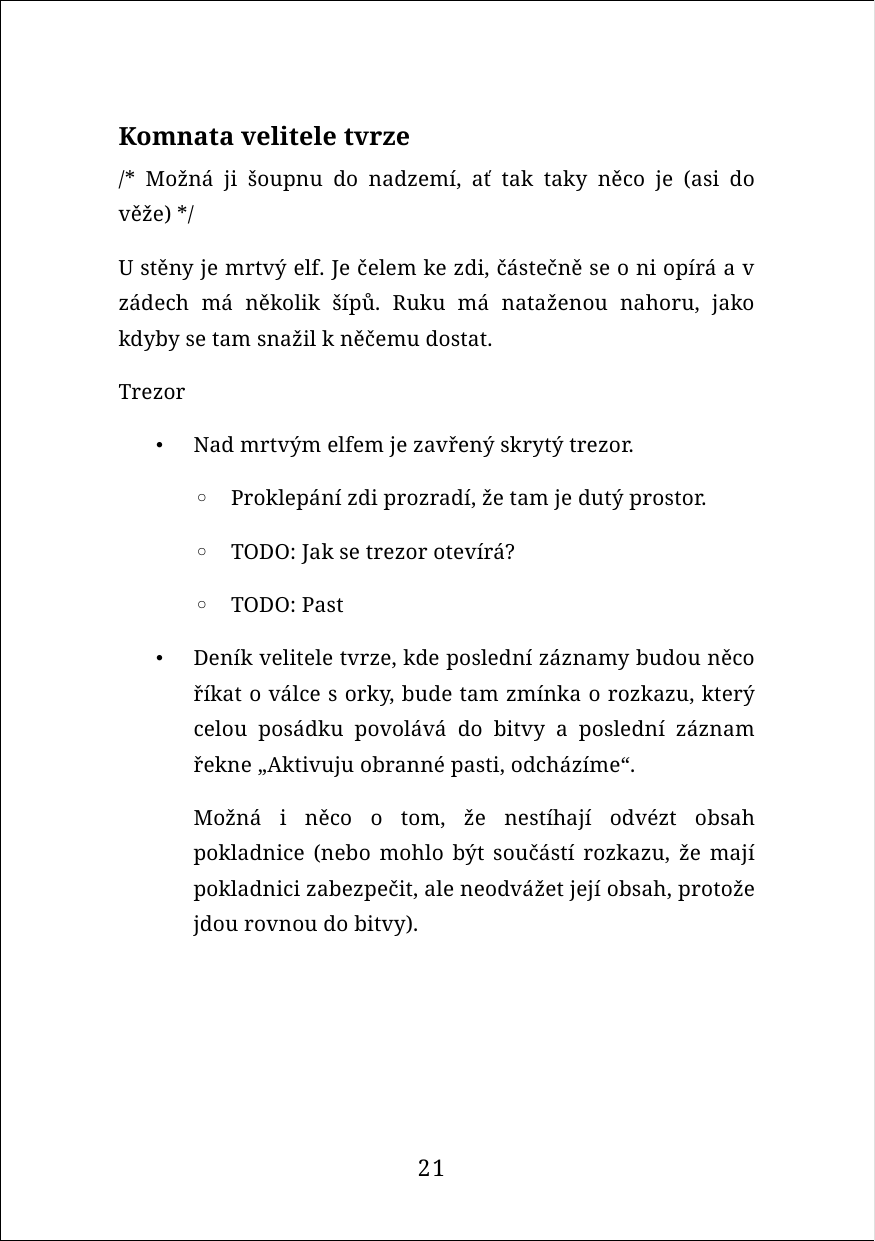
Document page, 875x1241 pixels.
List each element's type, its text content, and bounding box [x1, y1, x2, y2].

list TODO: Past [193, 590, 756, 618]
subtitle Komnata velitele tvrze [118, 118, 756, 152]
list Proklepání zdi prozradí, že tam je dutý prostor. [193, 483, 756, 512]
list TODO: Jak se trezor otevírá? [193, 537, 756, 565]
list Nad mrtvým elfem je zavřený skrytý trezor. [156, 430, 756, 459]
list Deník velitele tvrze, kde poslední záznamy budou něco říkat o válce s orky, bude tam zmínka o rozkazu, který celou posádku povolává do bitvy a poslední záznam řekne „Aktivuju obranné pasti, odcházíme“. [156, 643, 756, 778]
text Trezor [118, 377, 756, 406]
text /* Možná ji šoupnu do nadzemí, ať tak taky něco je (asi do věže) */ [118, 164, 756, 228]
text U stěny je mrtvý elf. Je čelem ke zdi, částečně se o ni opírá a v zádech má několik šípů. Ruku má nataženou nahoru, jako kdyby se tam snažil k něčemu dostat. [118, 253, 756, 352]
list Možná i něco o tom, že nestíhají odvézt obsah pokladnice (nebo mohlo být součástí rozkazu, že mají pokladnici zabezpečit, ale neodvážet její obsah, protože jdou rovnou do bitvy). [156, 803, 756, 938]
